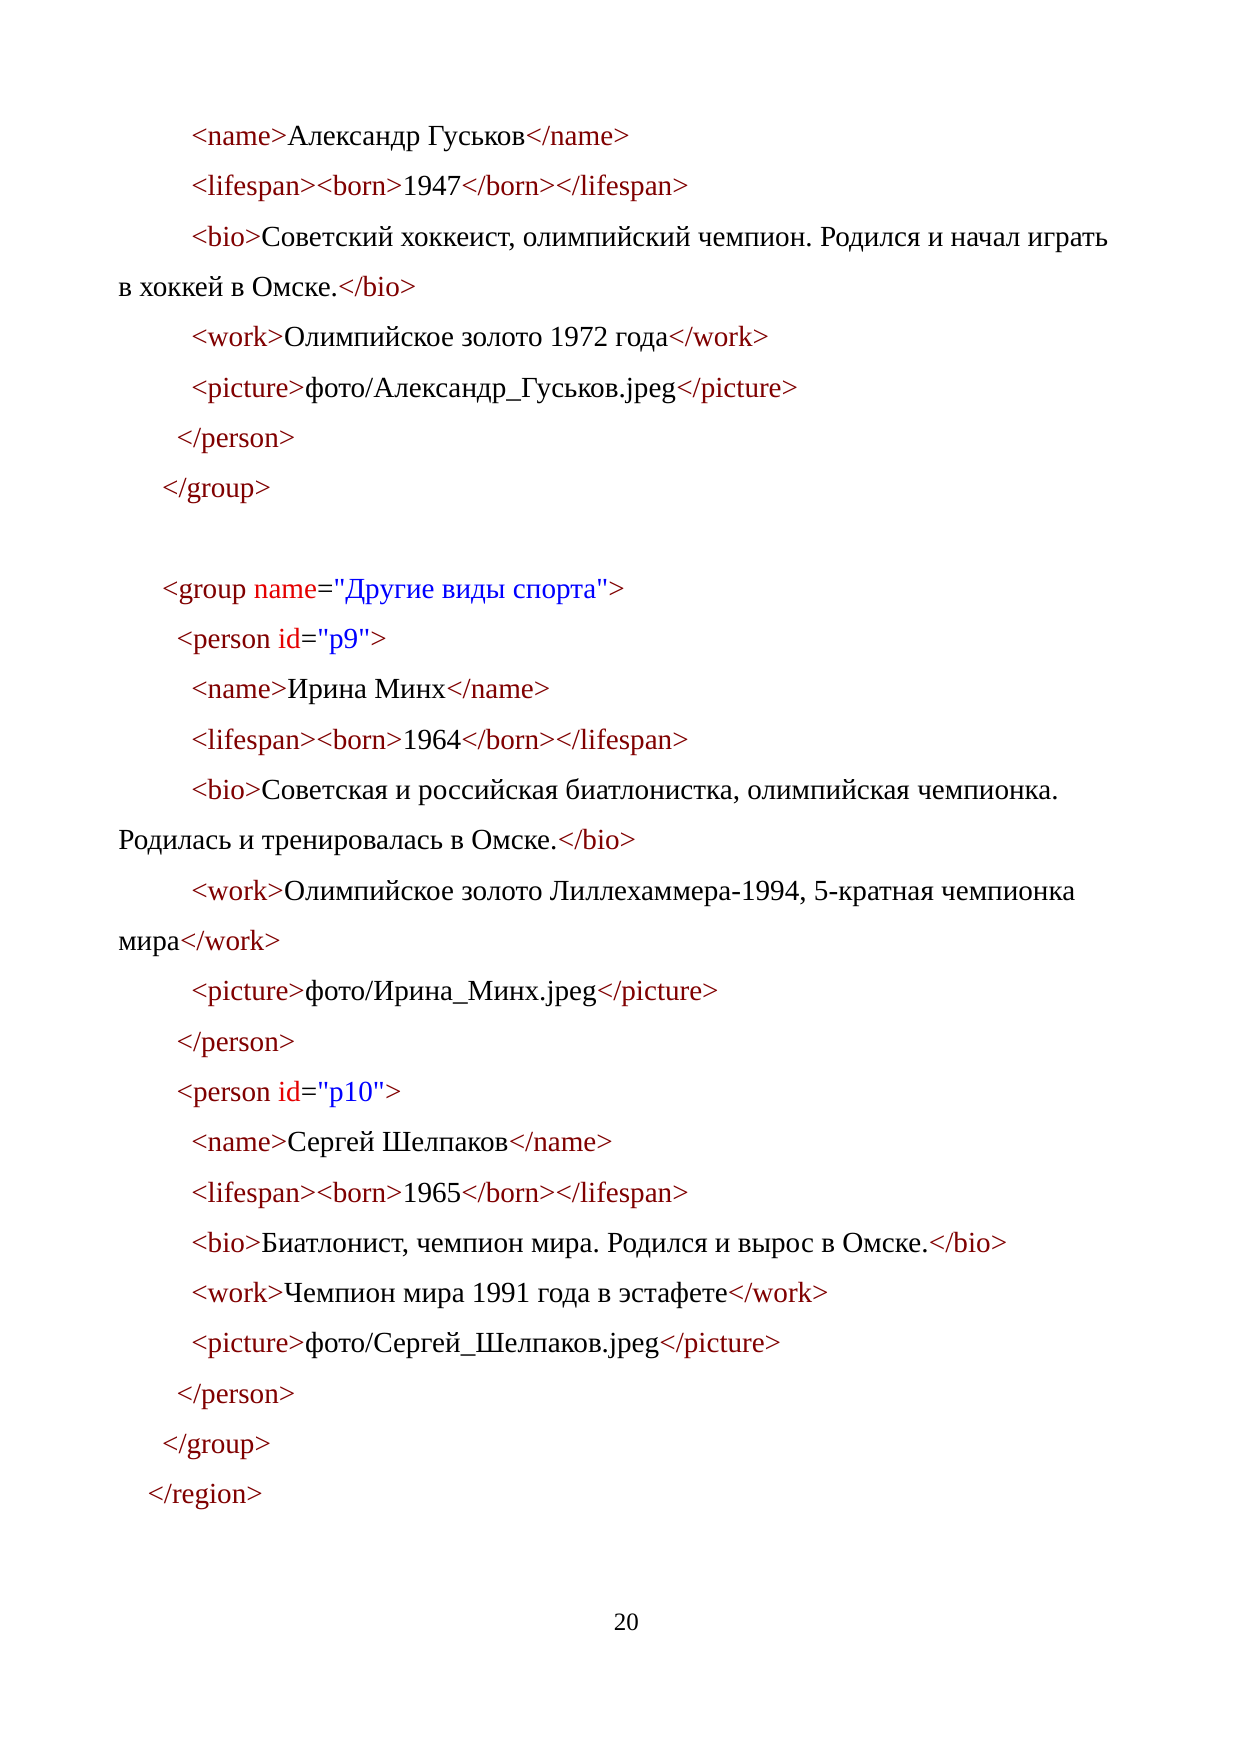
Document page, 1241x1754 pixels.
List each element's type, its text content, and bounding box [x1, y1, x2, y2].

text <lifespan><born>1964</born></lifespan> [118, 722, 1122, 755]
text <picture>фото/Сергей_Шелпаков.jpeg</picture> [118, 1326, 1122, 1359]
text <person id="p9"> [118, 621, 1122, 655]
text </person> [118, 1024, 1122, 1057]
text <work>Чемпион мира 1991 года в эстафете</work> [118, 1275, 1122, 1309]
text <picture>фото/Ирина_Минх.jpeg</picture> [118, 973, 1122, 1007]
text </person> [118, 1376, 1122, 1409]
text <picture>фото/Александр_Гуськов.jpeg</picture> [118, 370, 1122, 403]
text <name>Александр Гуськов</name> [118, 118, 1122, 152]
text <work>Олимпийское золото Лиллехаммера-1994, 5-кратная чемпионка мира</work> [118, 873, 1122, 957]
text <bio>Биатлонист, чемпион мира. Родился и вырос в Омске.</bio> [118, 1225, 1122, 1258]
text <name>Сергей Шелпаков</name> [118, 1124, 1122, 1158]
text </person> [118, 420, 1122, 453]
text <lifespan><born>1947</born></lifespan> [118, 168, 1122, 202]
text <lifespan><born>1965</born></lifespan> [118, 1175, 1122, 1208]
text <bio>Советская и российская биатлонистка, олимпийская чемпионка. Родилась и тренировалась в Омске.</bio> [118, 772, 1122, 856]
text <name>Ирина Минх</name> [118, 672, 1122, 705]
text <group name="Другие виды спорта"> [118, 571, 1122, 604]
text <work>Олимпийское золото 1972 года</work> [118, 319, 1122, 353]
text </group> [118, 470, 1122, 504]
text <bio>Советский хоккеист, олимпийский чемпион. Родился и начал играть в хоккей в Омске.</bio> [118, 219, 1122, 303]
text </group> [118, 1426, 1122, 1460]
text <person id="p10"> [118, 1074, 1122, 1108]
text </region> [118, 1477, 1122, 1510]
